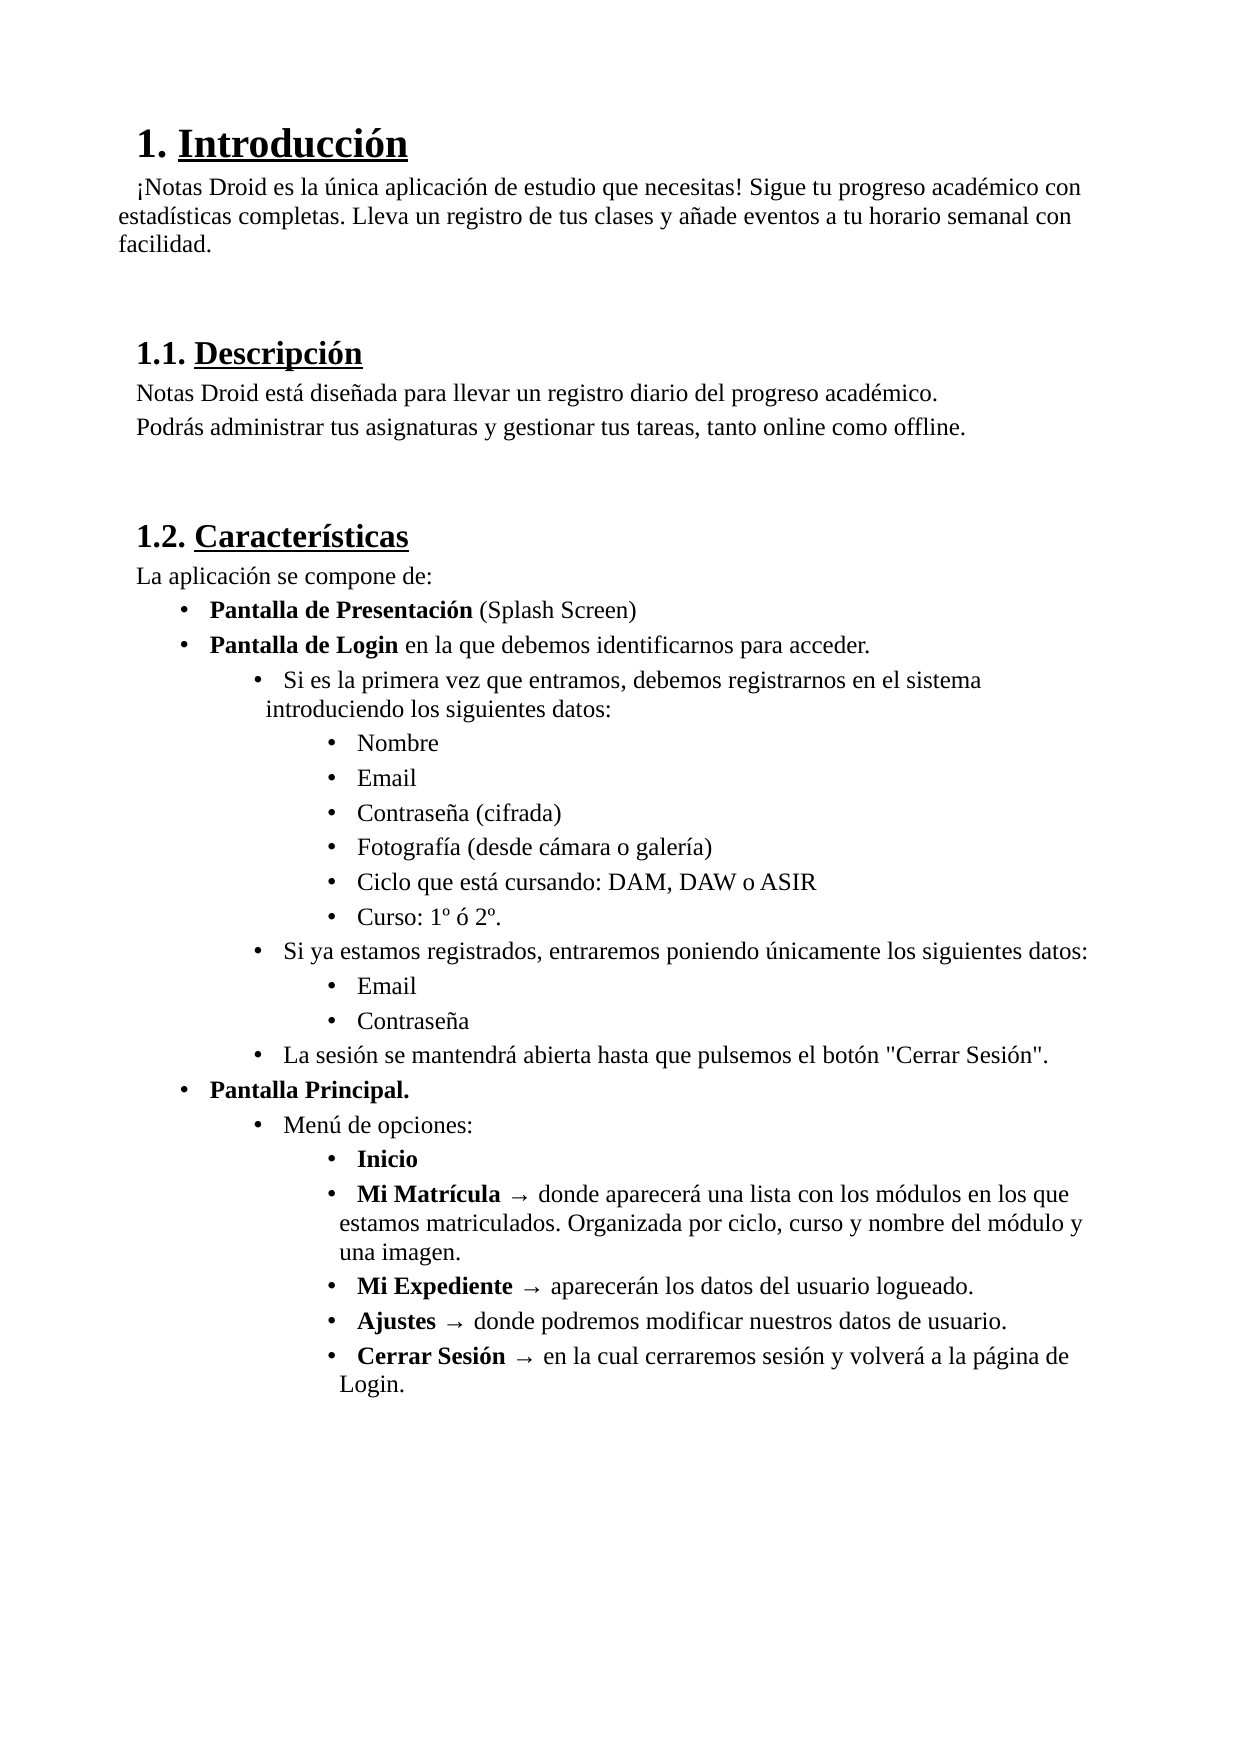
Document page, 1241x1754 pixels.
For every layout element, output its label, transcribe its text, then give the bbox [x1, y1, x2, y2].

list Mi Expediente → aparecerán los datos del usuario logueado. [309, 1271, 1122, 1300]
list Mi Matrícula → donde aparecerá una lista con los módulos en los que estamos matriculados. Organizada por ciclo, curso y nombre del módulo y una imagen. [309, 1179, 1122, 1266]
list Cerrar Sesión → en la cual cerraremos sesión y volverá a la página de Login. [309, 1341, 1122, 1398]
list Curso: 1º ó 2º. [309, 902, 1122, 931]
subtitle 1.1. Descripción [118, 333, 1122, 372]
text ¡Notas Droid es la única aplicación de estudio que necesitas! Sigue tu progreso académico con estadísticas completas. Lleva un registro de tus clases y añade eventos a tu horario semanal con facilidad. [118, 172, 1122, 258]
list Ajustes → donde podremos modificar nuestros datos de usuario. [309, 1306, 1122, 1335]
list Contraseña [309, 1006, 1122, 1034]
list Pantalla Principal. [162, 1075, 1122, 1104]
list Email [309, 971, 1122, 1000]
list La sesión se mantendrá abierta hasta que pulsemos el botón "Cerrar Sesión". [236, 1041, 1122, 1069]
subtitle 1.2. Características [118, 517, 1122, 555]
list Menú de opciones: [236, 1110, 1122, 1139]
list Nombre [309, 728, 1122, 757]
text Notas Droid está diseñada para llevar un registro diario del progreso académico. [118, 378, 1122, 407]
text La aplicación se compone de: [118, 561, 1122, 589]
list Fotografía (desde cámara o galería) [309, 832, 1122, 861]
text Podrás administrar tus asignaturas y gestionar tus tareas, tanto online como offline. [118, 412, 1122, 441]
list Si es la primera vez que entramos, debemos registrarnos en el sistema introduciendo los siguientes datos: [236, 665, 1122, 722]
list Contraseña (cifrada) [309, 798, 1122, 826]
subtitle 1. Introducción [118, 118, 1122, 166]
list Pantalla de Login en la que debemos identificarnos para acceder. [162, 630, 1122, 659]
list Email [309, 763, 1122, 792]
list Si ya estamos registrados, entraremos poniendo únicamente los siguientes datos: [236, 936, 1122, 965]
list Ciclo que está cursando: DAM, DAW o ASIR [309, 867, 1122, 896]
list Inicio [309, 1144, 1122, 1173]
list Pantalla de Presentación (Splash Screen) [162, 596, 1122, 624]
